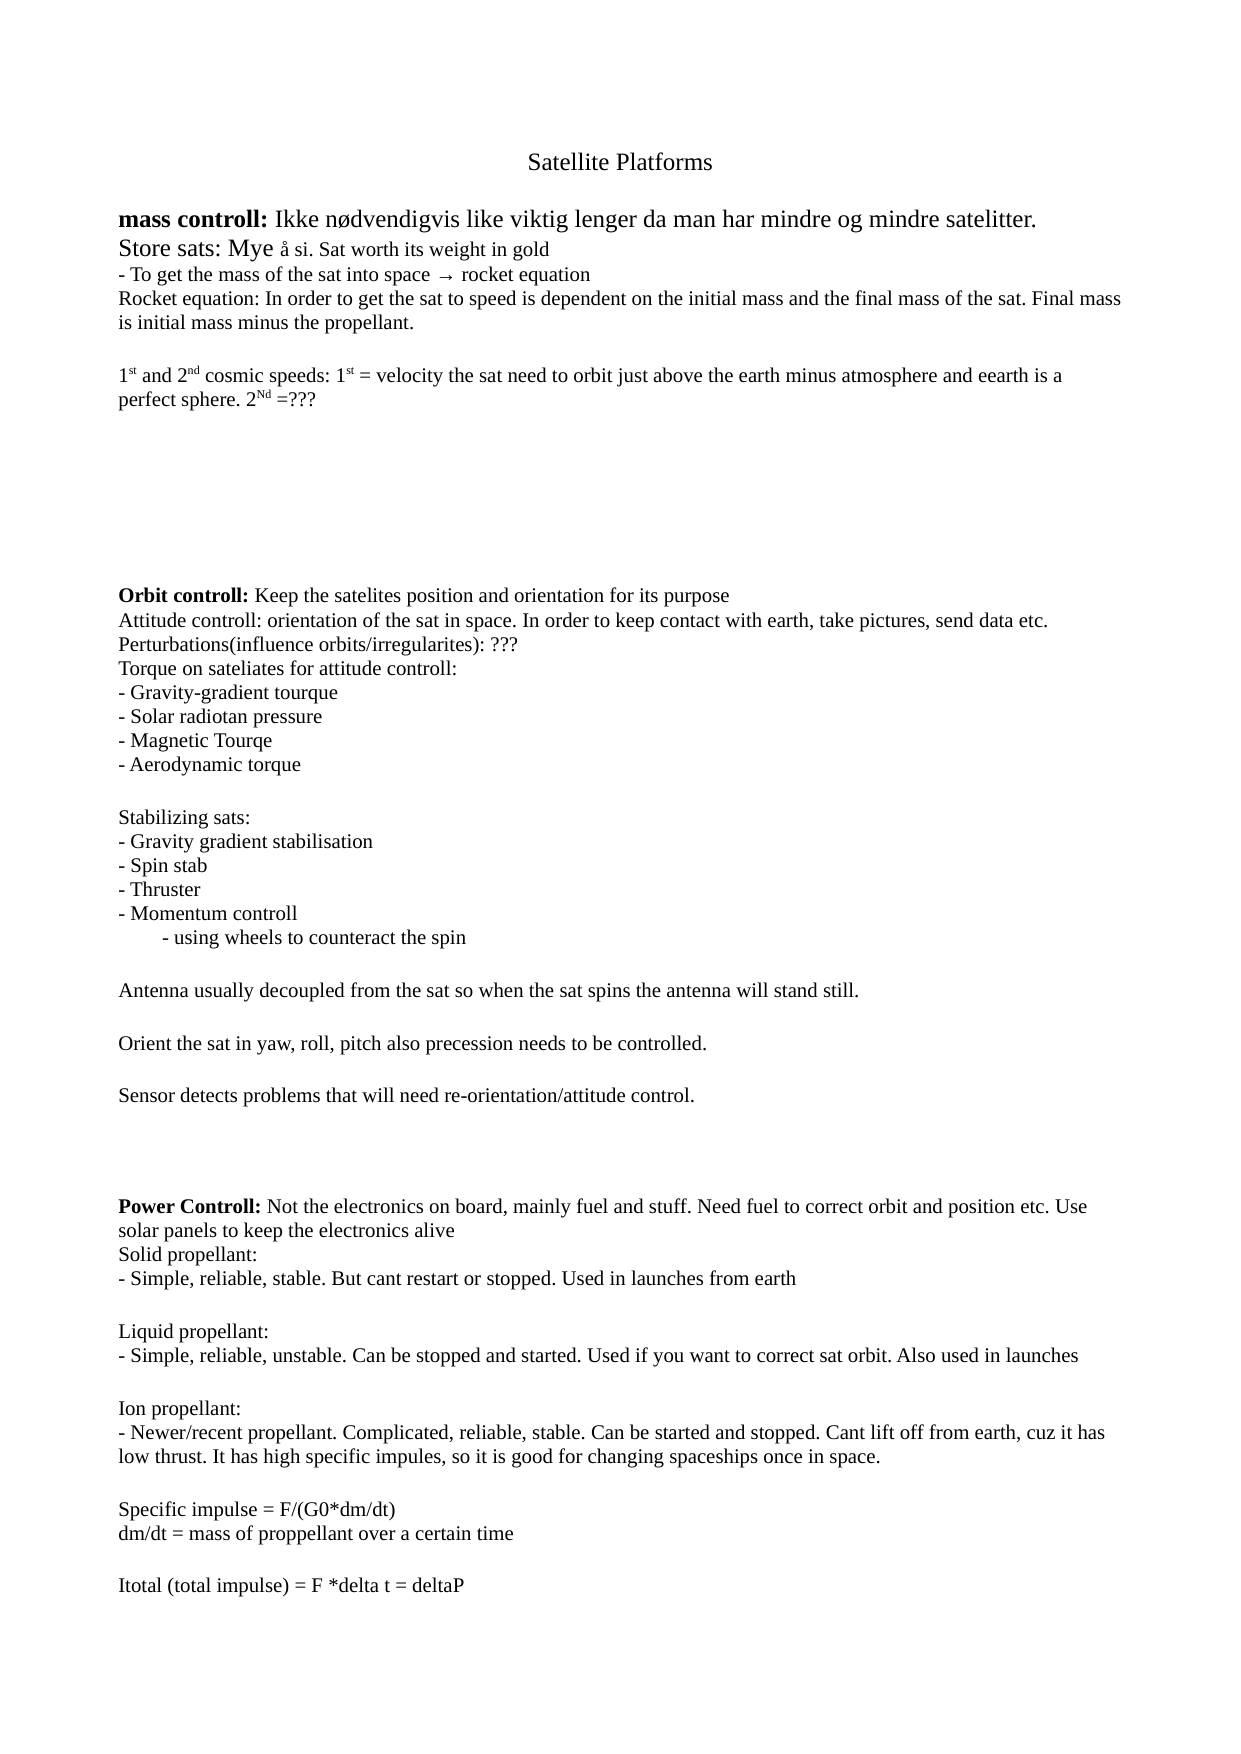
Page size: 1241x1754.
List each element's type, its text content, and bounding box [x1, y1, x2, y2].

text Solid propellant: [118, 1242, 1122, 1266]
text Torque on sateliates for attitude controll: [118, 656, 1122, 680]
text Itotal (total impulse) = F *delta t = deltaP [118, 1573, 1122, 1597]
text - Newer/recent propellant. Complicated, reliable, stable. Can be started and stopped. Cant lift off from earth, cuz it has low thrust. It has high specific impules, so it is good for changing spaceships once in space. [118, 1420, 1122, 1468]
text Orbit controll: Keep the satelites position and orientation for its purpose [118, 583, 1122, 607]
text - Simple, reliable, stable. But cant restart or stopped. Used in launches from earth [118, 1266, 1122, 1290]
text Perturbations(influence orbits/irregularites): ??? [118, 632, 1122, 656]
text Ion propellant: [118, 1396, 1122, 1420]
text - Simple, reliable, unstable. Can be stopped and started. Used if you want to correct sat orbit. Also used in launches [118, 1343, 1122, 1367]
text - Spin stab [118, 853, 1122, 877]
text Orient the sat in yaw, roll, pitch also precession needs to be controlled. [118, 1031, 1122, 1055]
text - Gravity gradient stabilisation [118, 829, 1122, 853]
text - Thruster [118, 877, 1122, 901]
text - To get the mass of the sat into space → rocket equation [118, 262, 1122, 286]
text Stabilizing sats: [118, 805, 1122, 829]
text Antenna usually decoupled from the sat so when the sat spins the antenna will stand still. [118, 978, 1122, 1002]
text Rocket equation: In order to get the sat to speed is dependent on the initial mass and the final mass of the sat. Final mass is initial mass minus the propellant. [118, 286, 1122, 334]
text 1st and 2nd cosmic speeds: 1st = velocity the sat need to orbit just above the earth minus atmosphere and eearth is a perfect sphere. 2Nd =??? [118, 363, 1122, 411]
text - Momentum controll [118, 901, 1122, 925]
text Satellite Platforms [118, 147, 1122, 176]
text Power Controll: Not the electronics on board, mainly fuel and stuff. Need fuel to correct orbit and position etc. Use solar panels to keep the electronics alive [118, 1194, 1122, 1242]
text Liquid propellant: [118, 1319, 1122, 1343]
text - Aerodynamic torque [118, 752, 1122, 776]
text - using wheels to counteract the spin [118, 925, 1122, 949]
text - Solar radiotan pressure [118, 704, 1122, 728]
text - Magnetic Tourqe [118, 728, 1122, 752]
text - Gravity-gradient tourque [118, 680, 1122, 704]
text Store sats: Mye å si. Sat worth its weight in gold [118, 233, 1122, 262]
text Specific impulse = F/(G0*dm/dt) [118, 1497, 1122, 1521]
text Attitude controll: orientation of the sat in space. In order to keep contact with earth, take pictures, send data etc. [118, 607, 1122, 632]
text Sensor detects problems that will need re-orientation/attitude control. [118, 1083, 1122, 1107]
text dm/dt = mass of proppellant over a certain time [118, 1521, 1122, 1545]
text mass controll: Ikke nødvendigvis like viktig lenger da man har mindre og mindre satelitter. [118, 204, 1122, 233]
